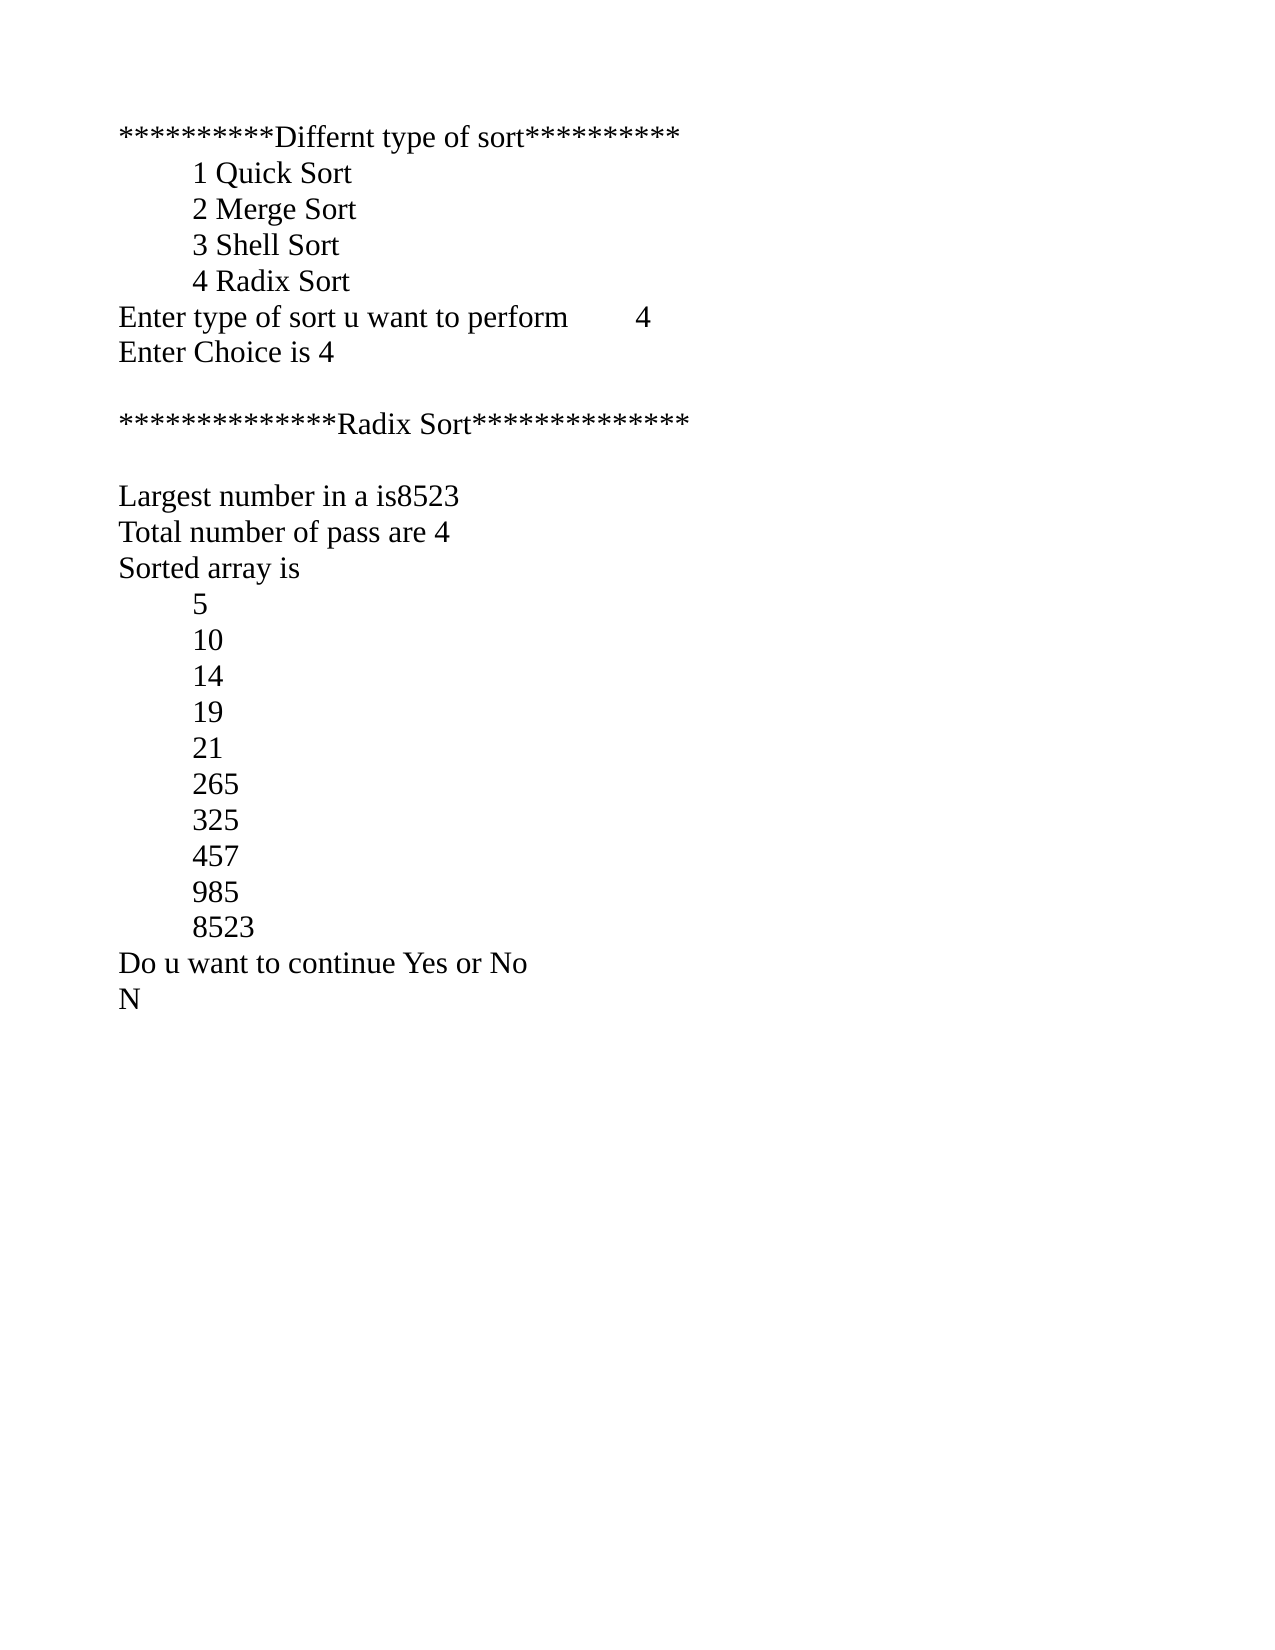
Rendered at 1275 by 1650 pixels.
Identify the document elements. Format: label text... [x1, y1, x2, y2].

text 457 [118, 837, 1157, 873]
text 985 [118, 873, 1157, 909]
text Largest number in a is8523 [118, 477, 1157, 513]
text **********Differnt type of sort********** [118, 118, 1157, 154]
text 3 Shell Sort [118, 226, 1157, 262]
text Enter Choice is 4 [118, 334, 1157, 370]
text Sorted array is [118, 549, 1157, 585]
text 21 [118, 729, 1157, 765]
text 19 [118, 693, 1157, 729]
text 5 [118, 585, 1157, 621]
text Enter type of sort u want to perform 4 [118, 298, 1157, 334]
text 265 [118, 765, 1157, 801]
text 10 [118, 621, 1157, 657]
text 14 [118, 657, 1157, 693]
text N [118, 981, 1157, 1017]
text 8523 [118, 909, 1157, 945]
text 4 Radix Sort [118, 262, 1157, 298]
text 325 [118, 801, 1157, 837]
text 1 Quick Sort [118, 154, 1157, 190]
text Do u want to continue Yes or No [118, 945, 1157, 981]
text **************Radix Sort************** [118, 406, 1157, 442]
text Total number of pass are 4 [118, 513, 1157, 549]
text 2 Merge Sort [118, 190, 1157, 226]
